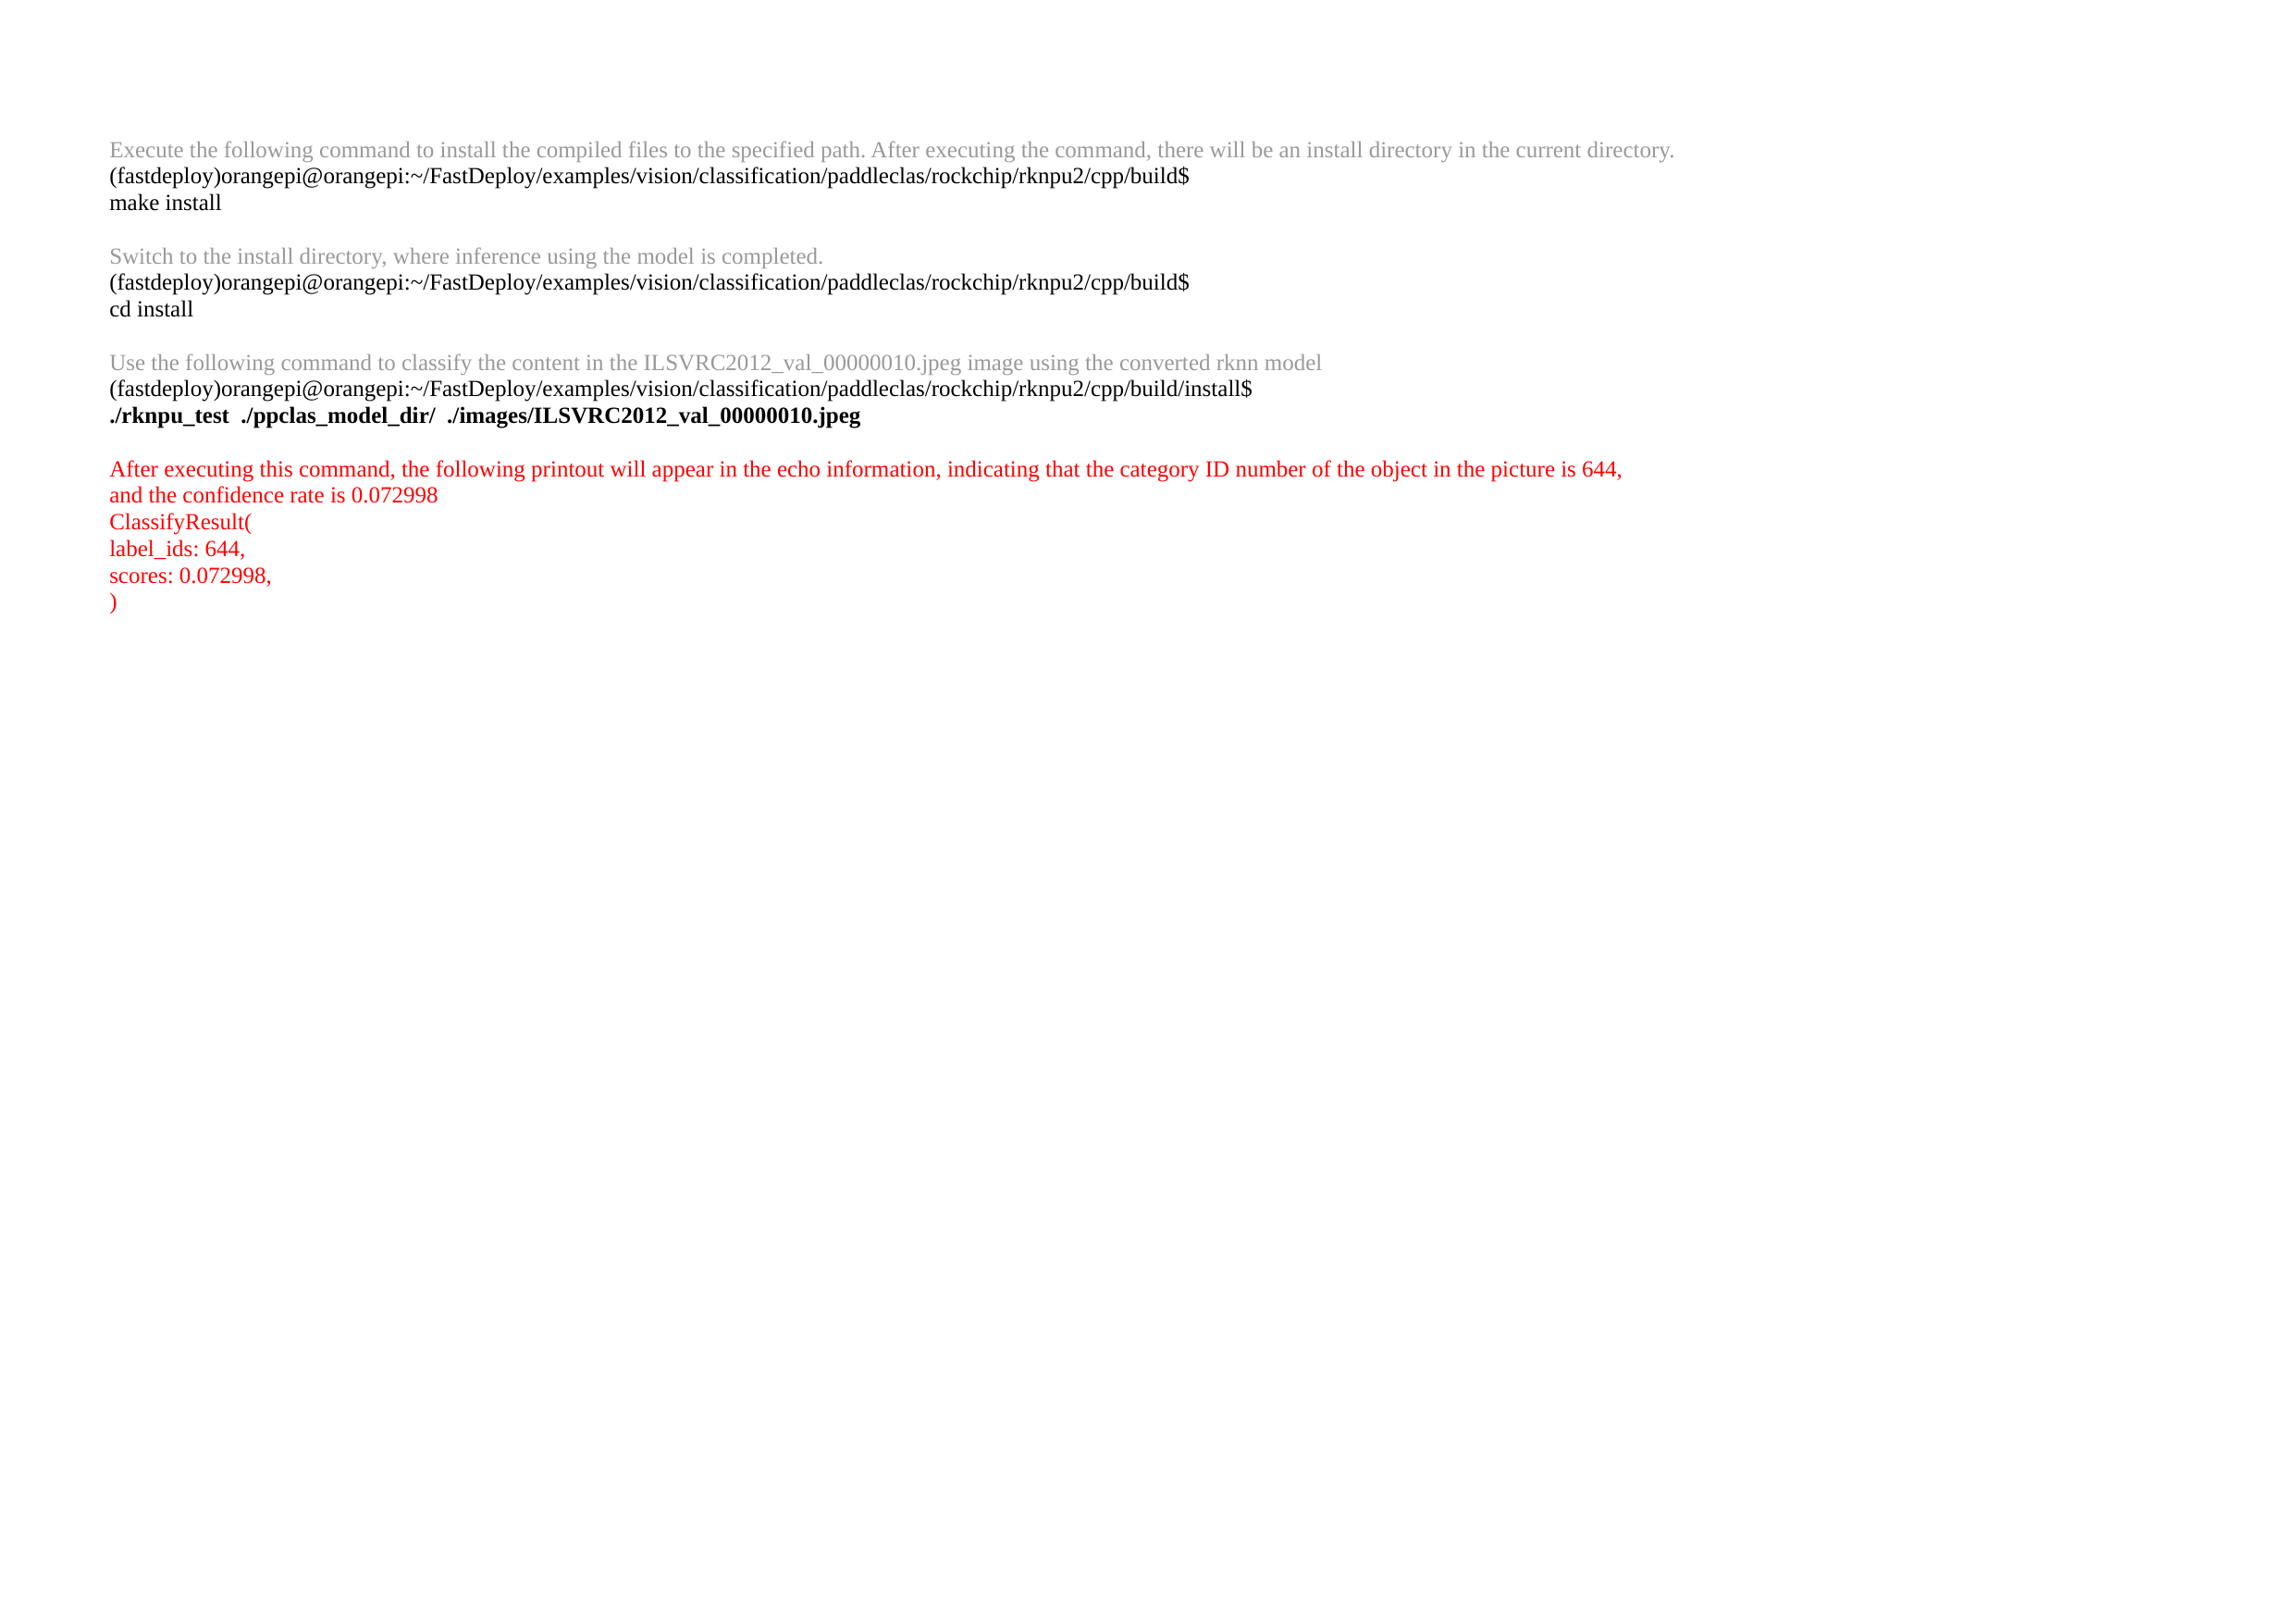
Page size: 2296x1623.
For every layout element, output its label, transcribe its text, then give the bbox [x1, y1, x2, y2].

text (fastdeploy)orangepi@orangepi:~/FastDeploy/examples/vision/classification/paddleclas/rockchip/rknpu2/cpp/build/install$ [109, 376, 2186, 402]
text ClassifyResult( [109, 508, 2186, 535]
text Use the following command to classify the content in the ILSVRC2012_val_00000010.jpeg image using the converted rknn model [109, 349, 2186, 376]
text cd install [109, 295, 2186, 322]
text ./rknpu_test ./ppclas_model_dir/ ./images/ILSVRC2012_val_00000010.jpeg [109, 402, 2186, 428]
text scores: 0.072998, [109, 562, 2186, 588]
text Execute the following command to install the compiled files to the specified path. After executing the command, there will be an install directory in the current directory. [109, 136, 2186, 163]
text Switch to the install directory, where inference using the model is completed. [109, 242, 2186, 269]
text After executing this command, the following printout will appear in the echo information, indicating that the category ID number of the object in the picture is 644, [109, 455, 2186, 482]
text (fastdeploy)orangepi@orangepi:~/FastDeploy/examples/vision/classification/paddleclas/rockchip/rknpu2/cpp/build$ [109, 163, 2186, 189]
text ) [109, 588, 2186, 614]
text and the confidence rate is 0.072998 [109, 482, 2186, 508]
text make install [109, 189, 2186, 216]
text label_ids: 644, [109, 535, 2186, 562]
text (fastdeploy)orangepi@orangepi:~/FastDeploy/examples/vision/classification/paddleclas/rockchip/rknpu2/cpp/build$ [109, 269, 2186, 295]
